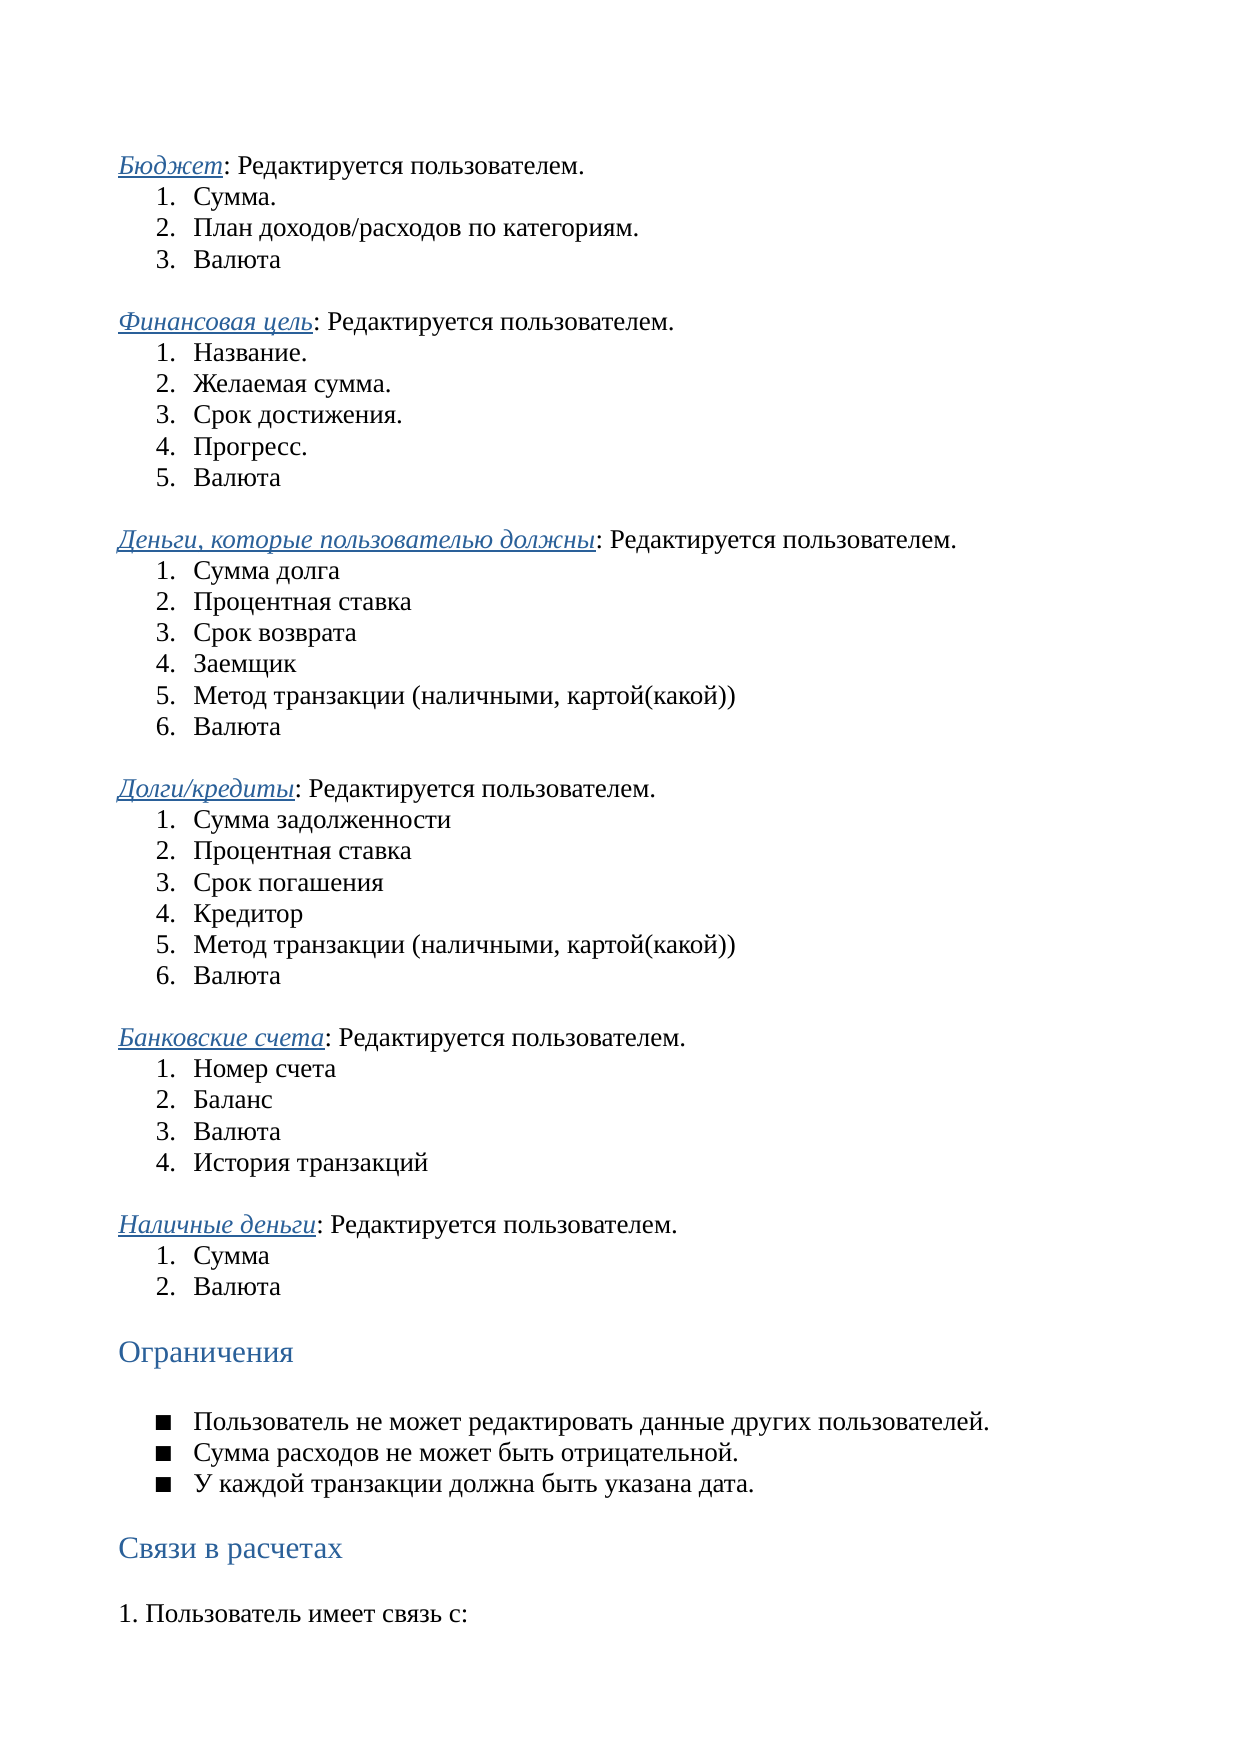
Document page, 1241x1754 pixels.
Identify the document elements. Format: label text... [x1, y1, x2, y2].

list Заемщик [156, 648, 1122, 679]
list Сумма задолженности [156, 803, 1122, 834]
list Срок возврата [156, 616, 1122, 648]
text Ограничения [118, 1333, 1122, 1369]
list Процентная ставка [156, 585, 1122, 616]
list История транзакций [156, 1146, 1122, 1177]
list План доходов/расходов по категориям. [156, 212, 1122, 243]
text 1. Пользователь имеет связь с: [118, 1597, 1122, 1628]
list Валюта [156, 461, 1122, 492]
list Желаемая сумма. [156, 367, 1122, 398]
list Валюта [156, 1271, 1122, 1302]
list Номер счета [156, 1052, 1122, 1084]
text Бюджет: Редактируется пользователем. [118, 149, 1122, 180]
list Сумма долга [156, 554, 1122, 585]
list Валюта [156, 243, 1122, 274]
text Связи в расчетах [118, 1529, 1122, 1566]
list Валюта [156, 1115, 1122, 1146]
list Срок достижения. [156, 398, 1122, 429]
list Сумма. [156, 180, 1122, 212]
list Пользователь не может редактировать данные других пользователей. [156, 1405, 1122, 1436]
text Долги/кредиты: Редактируется пользователем. [118, 772, 1122, 803]
list Баланс [156, 1084, 1122, 1115]
text Банковские счета: Редактируется пользователем. [118, 1021, 1122, 1052]
list Кредитор [156, 897, 1122, 928]
text Наличные деньги: Редактируется пользователем. [118, 1208, 1122, 1239]
list Валюта [156, 710, 1122, 741]
text Финансовая цель: Редактируется пользователем. [118, 305, 1122, 336]
list У каждой транзакции должна быть указана дата. [156, 1467, 1122, 1498]
list Сумма расходов не может быть отрицательной. [156, 1436, 1122, 1467]
list Название. [156, 336, 1122, 367]
list Процентная ставка [156, 834, 1122, 866]
list Валюта [156, 959, 1122, 990]
list Сумма [156, 1239, 1122, 1271]
text Деньги, которые пользователью должны: Редактируется пользователем. [118, 523, 1122, 554]
list Метод транзакции (наличными, картой(какой)) [156, 679, 1122, 710]
list Срок погашения [156, 866, 1122, 897]
list Прогресс. [156, 429, 1122, 461]
list Метод транзакции (наличными, картой(какой)) [156, 928, 1122, 959]
